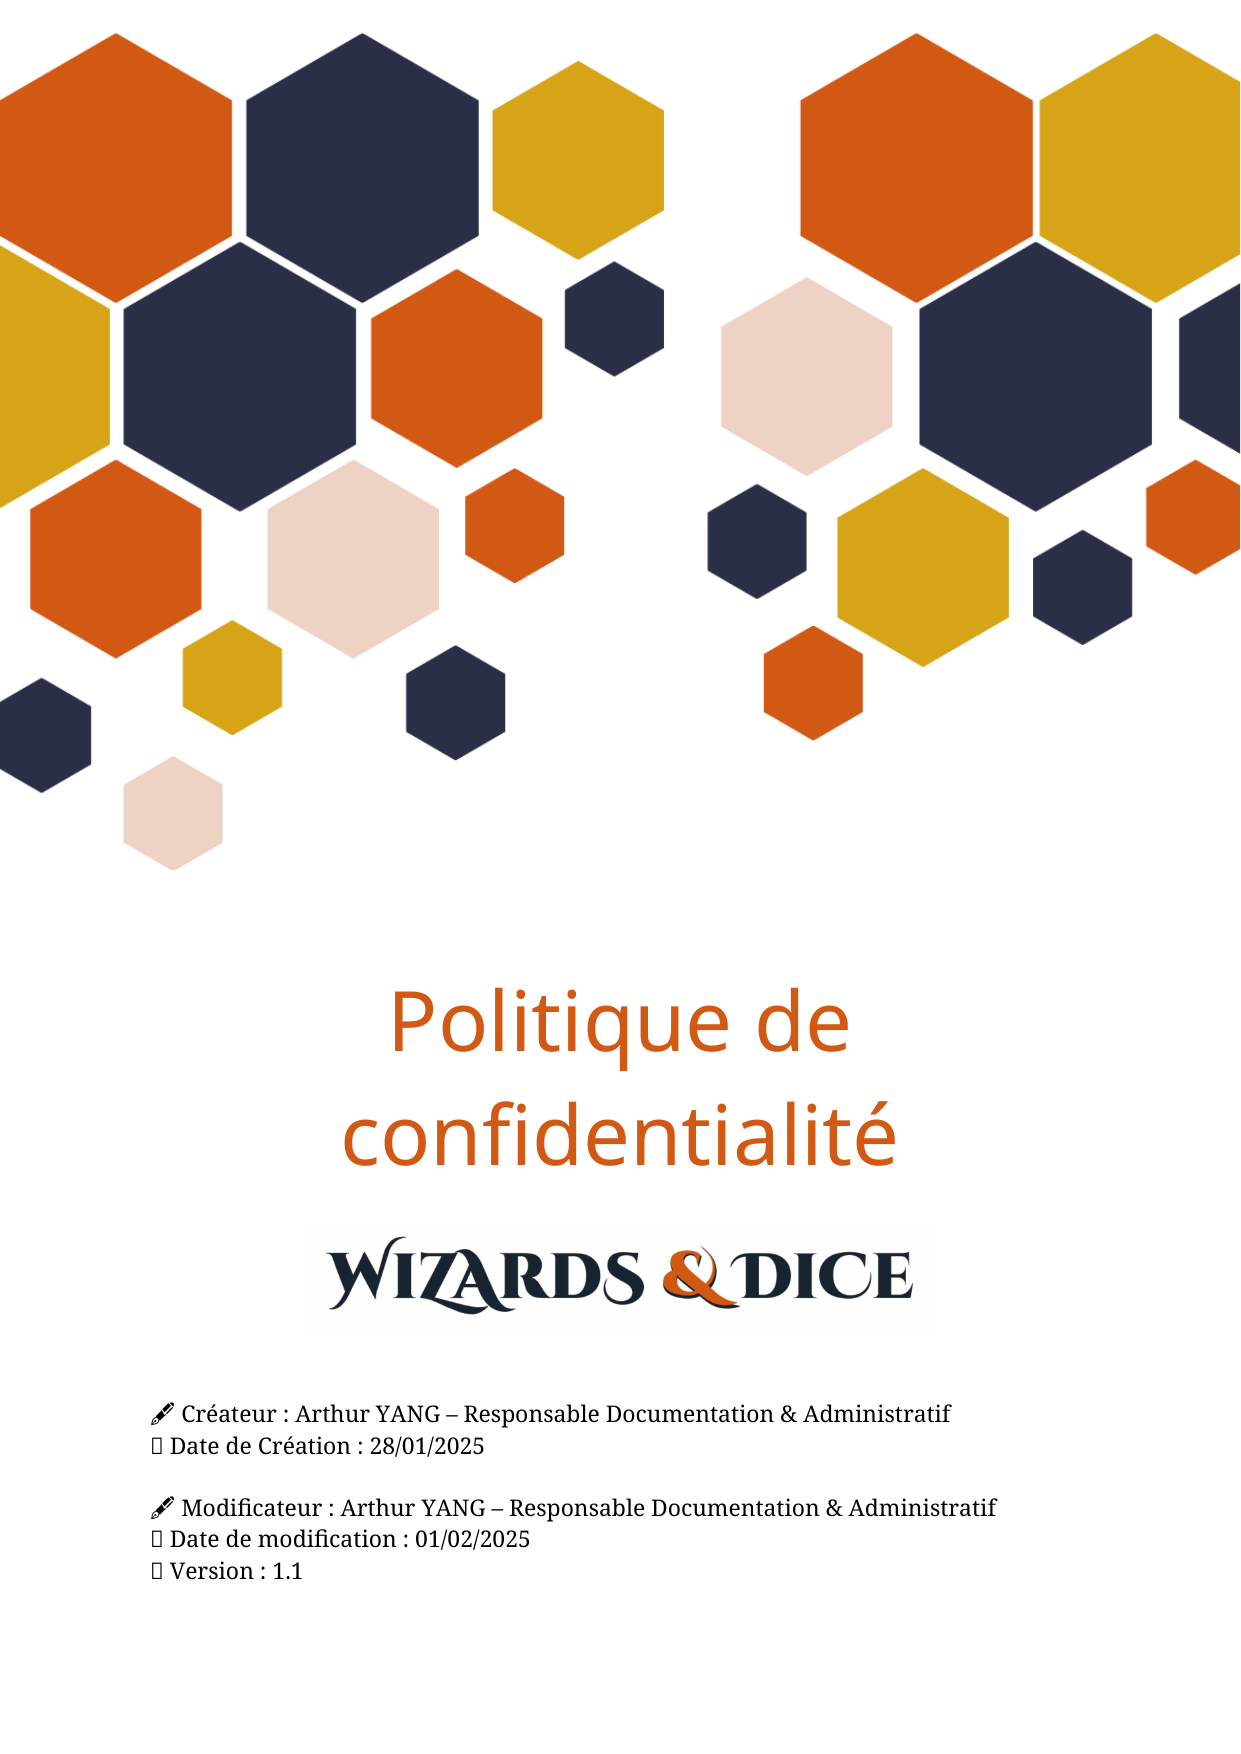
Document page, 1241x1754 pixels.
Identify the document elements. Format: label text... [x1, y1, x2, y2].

text 🔄 Version : 1.1 [150, 1554, 1090, 1586]
title Politique de confidentialité [150, 962, 1090, 1189]
text 📅 Date de Création : 28/01/2025 [150, 1429, 1090, 1461]
text 🖋️ Créateur : Arthur YANG – Responsable Documentation & Administratif [150, 1398, 1090, 1429]
picture [0, 18, 1241, 870]
picture [307, 1227, 934, 1336]
text 🖋️ Modificateur : Arthur YANG – Responsable Documentation & Administratif [150, 1492, 1090, 1523]
text 📅 Date de modification : 01/02/2025 [150, 1523, 1090, 1554]
